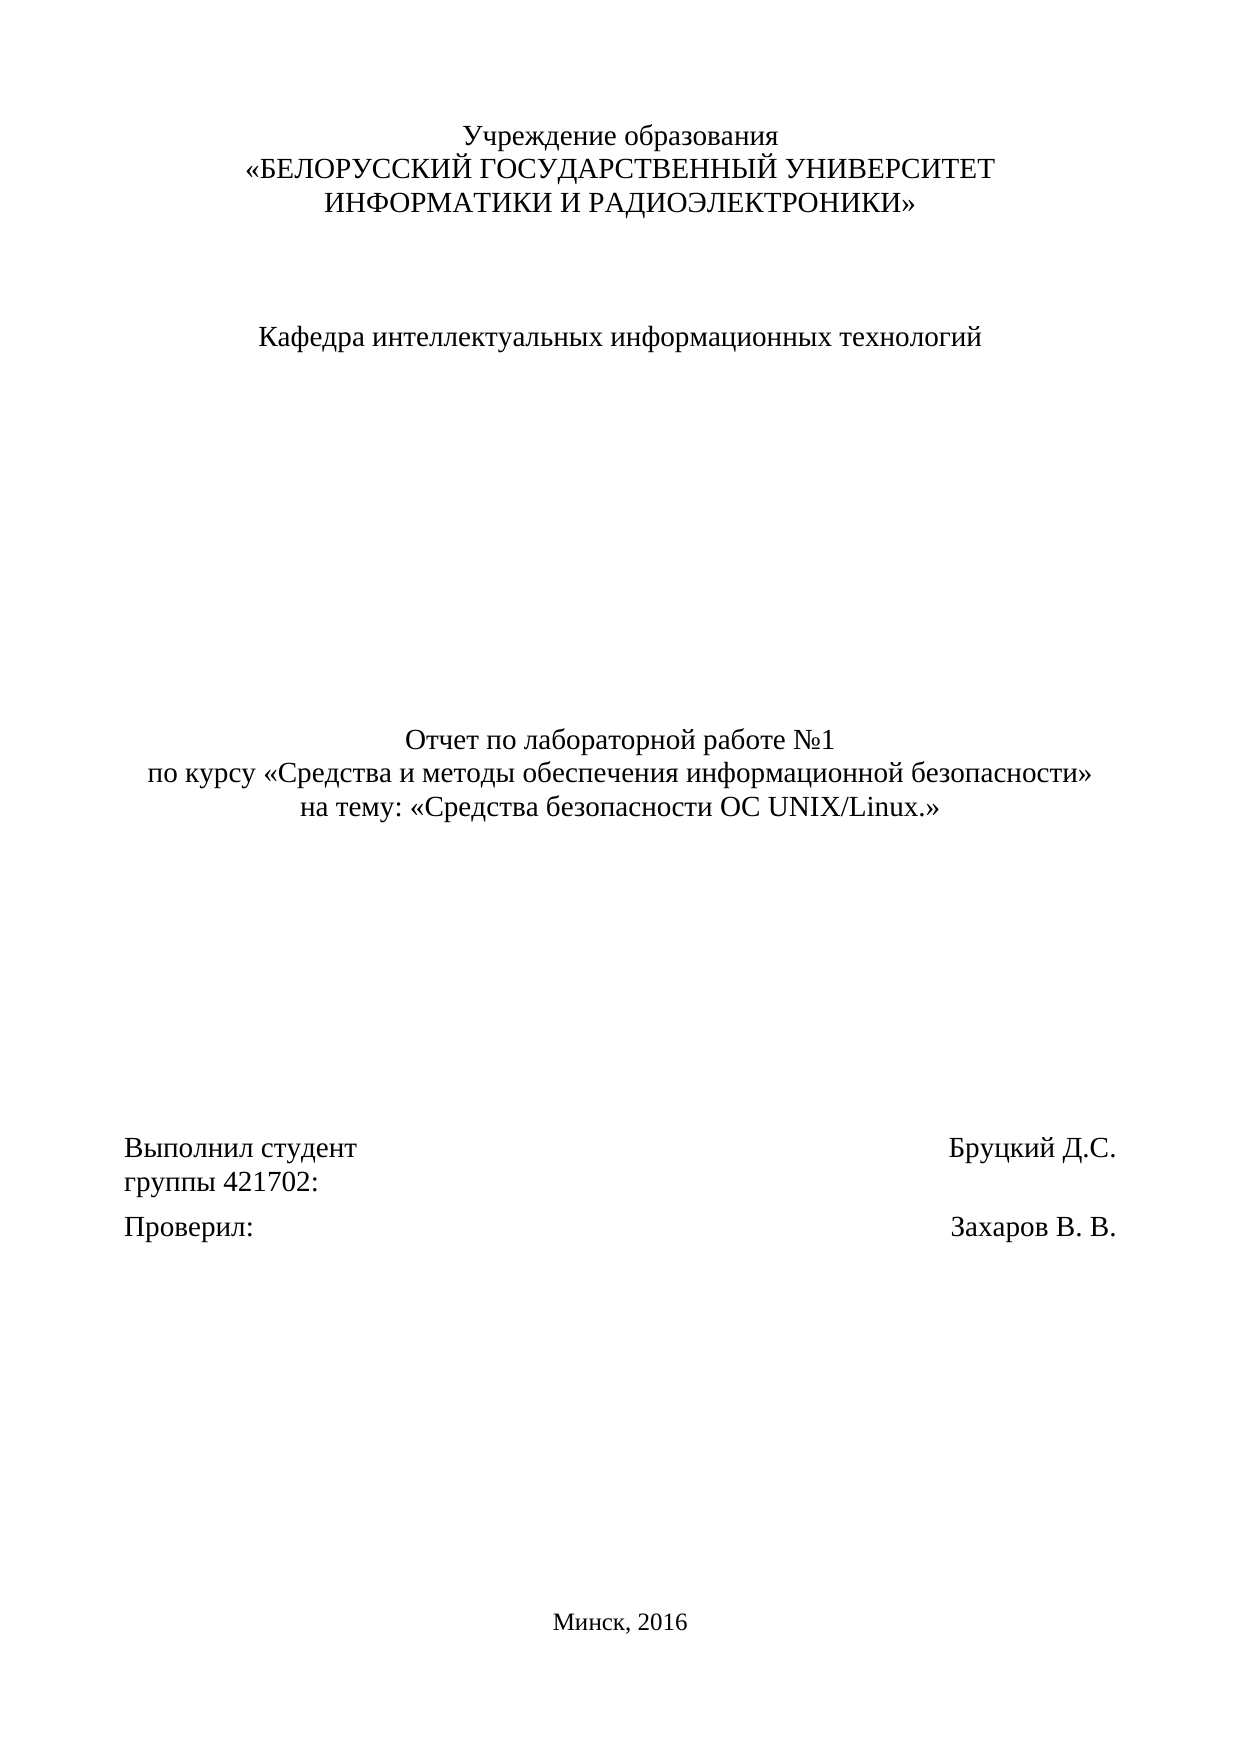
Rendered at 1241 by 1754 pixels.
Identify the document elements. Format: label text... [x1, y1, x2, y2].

text «БЕЛОРУССКИЙ ГОСУДАРСТВЕННЫЙ УНИВЕРСИТЕТ [118, 152, 1122, 185]
text ИНФОРМАТИКИ И РАДИОЭЛЕКТРОНИКИ» [118, 185, 1122, 219]
text Учреждение образования [118, 118, 1122, 152]
text на тему: «Средства безопасности ОС UNIX/Linux.» [118, 789, 1122, 822]
table_cell Захаров В. В. [620, 1203, 1122, 1248]
table_header Бруцкий Д.С. [620, 1124, 1122, 1203]
text Кафедра интеллектуальных информационных технологий [118, 319, 1122, 353]
table_header Выполнил студент группы 421702: [118, 1124, 620, 1203]
text по курсу «Средства и методы обеспечения информационной безопасности» [118, 755, 1122, 789]
table_cell Проверил: [118, 1203, 620, 1248]
text Отчет по лабораторной работе №1 [118, 722, 1122, 755]
